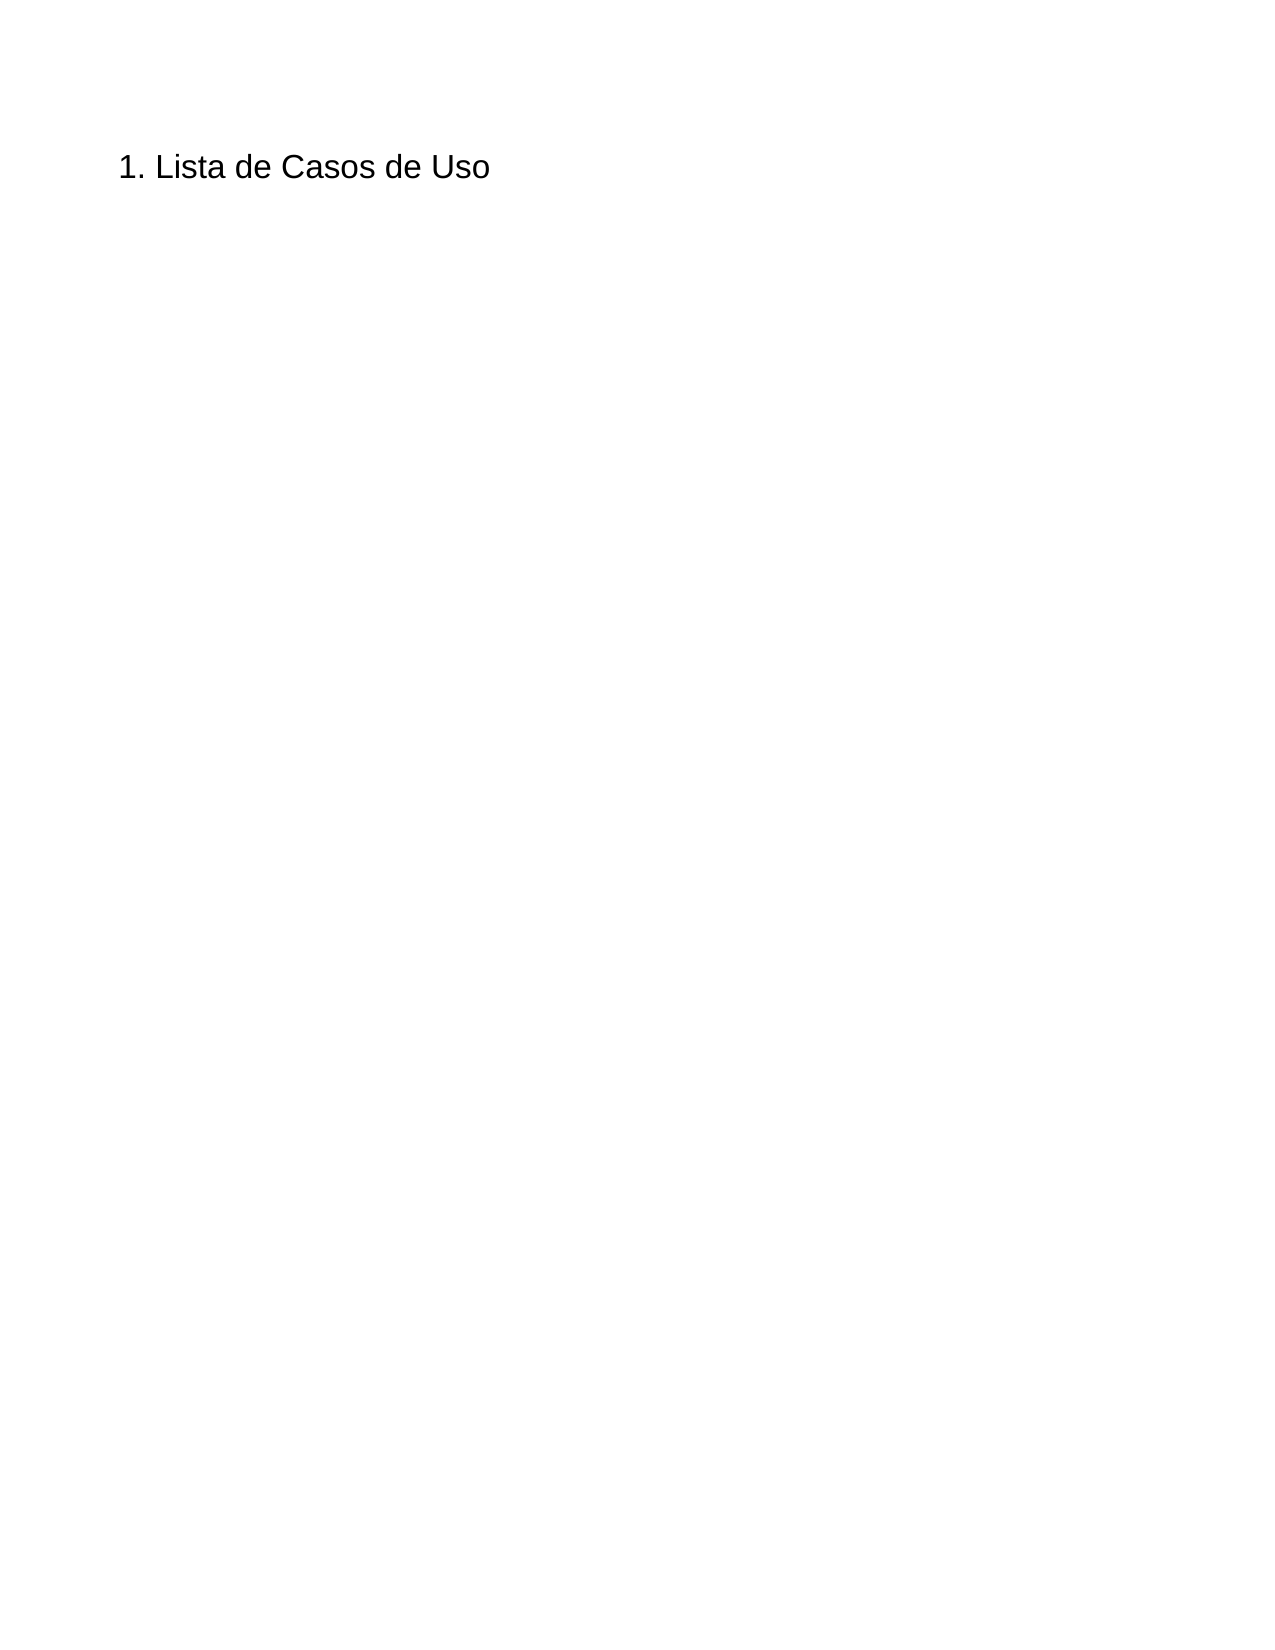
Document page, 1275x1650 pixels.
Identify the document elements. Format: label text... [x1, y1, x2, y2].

text 1. Lista de Casos de Uso [118, 147, 1157, 185]
